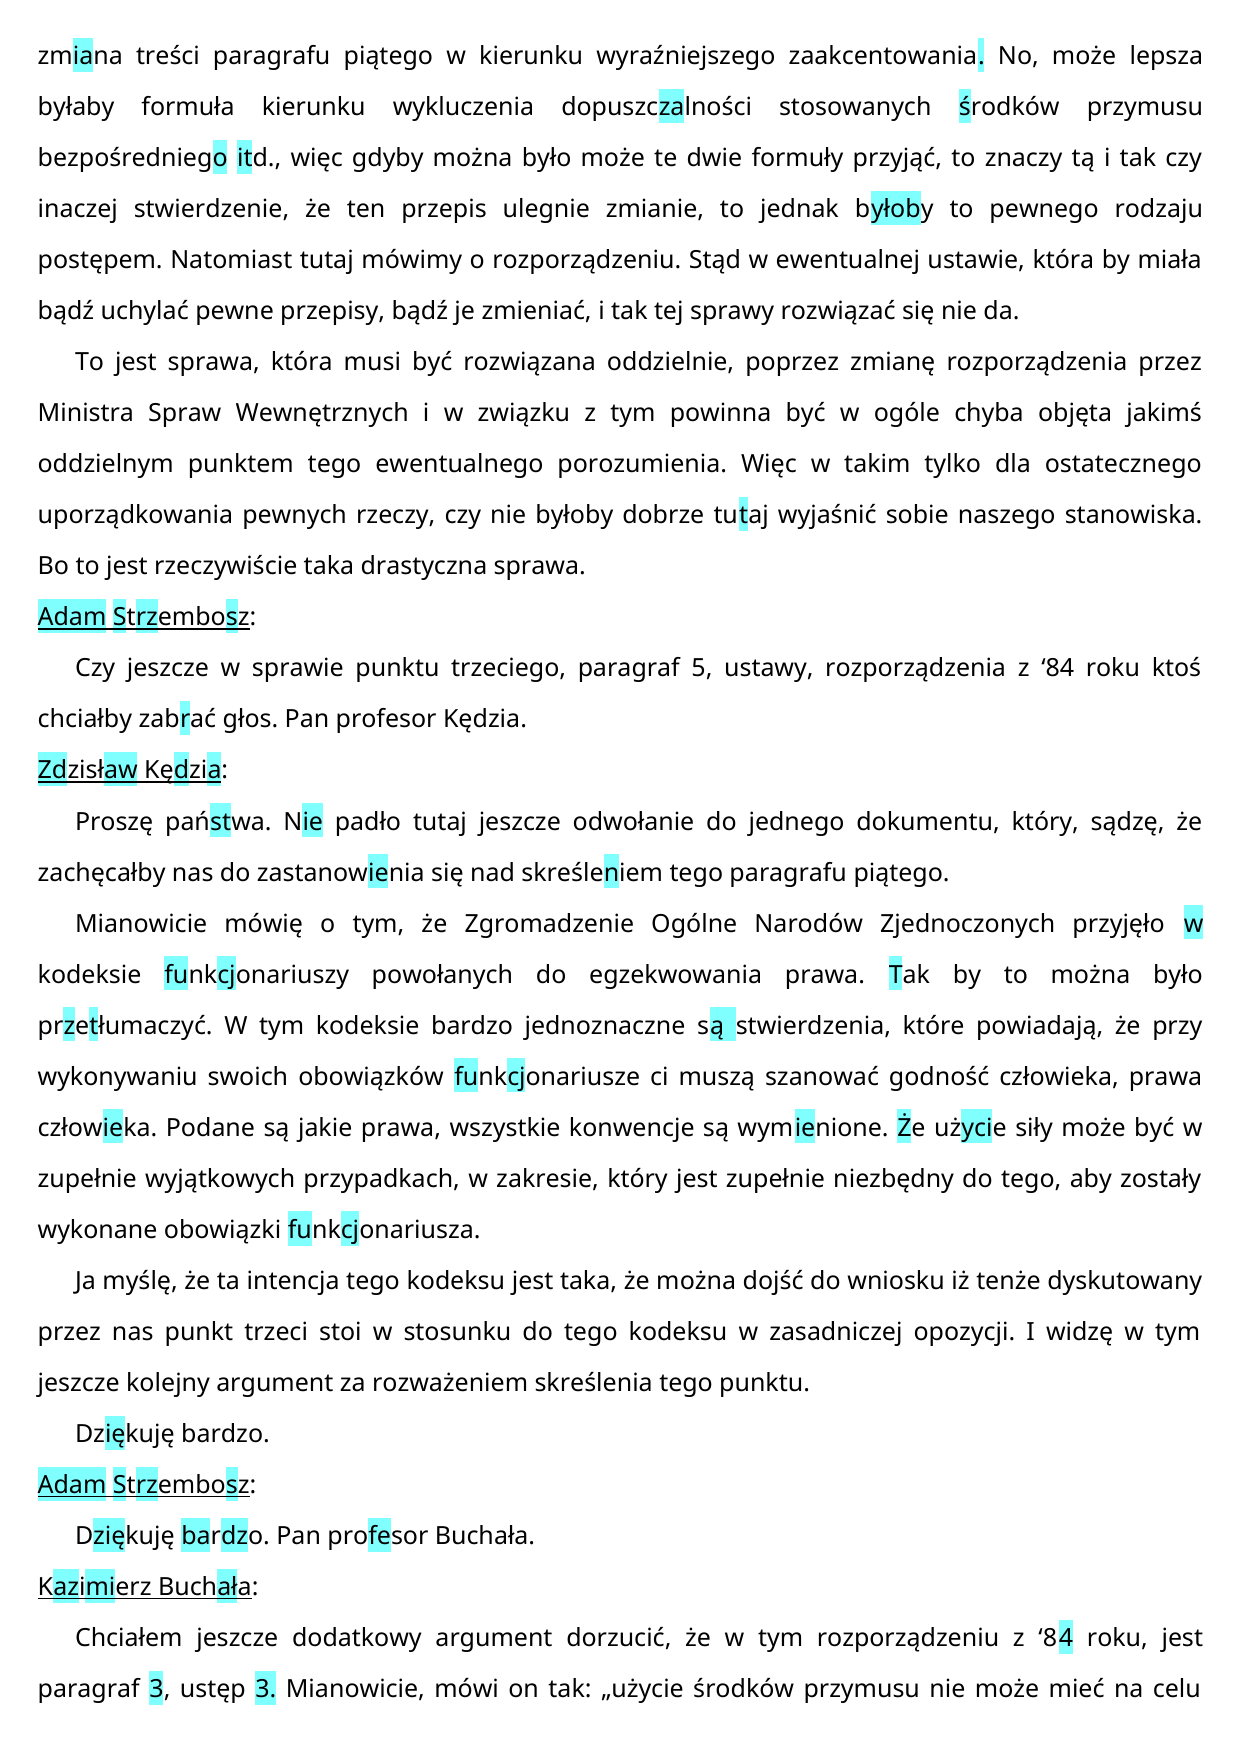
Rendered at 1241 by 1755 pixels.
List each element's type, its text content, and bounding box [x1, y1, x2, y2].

text Kazimierz Buchała: [37, 1569, 1203, 1603]
text Adam Strzembosz: [37, 1467, 1203, 1501]
text Mianowicie mówię o tym, że Zgromadzenie Ogólne Narodów Zjednoczonych przyjęło w kodeksie funkcjonariuszy powołanych do egzekwowania prawa. Tak by to można było przetłumaczyć. W tym kodeksie bardzo jednoznaczne są stwierdzenia, które powiadają, że przy wykonywaniu swoich obowiązków funkcjonariusze ci muszą szanować godność człowieka, prawa człowieka. Podane są jakie prawa, wszystkie konwencje są wymienione. Że użycie siły może być w zupełnie wyjątkowych przypadkach, w zakresie, który jest zupełnie niezbędny do tego, aby zostały wykonane obowiązki funkcjonariusza. [37, 905, 1203, 1246]
text Zdzisław Kędzia: [37, 752, 1203, 786]
text Dziękuję bardzo. [37, 1416, 1203, 1450]
text Chciałem jeszcze dodatkowy argument dorzucić, że w tym rozporządzeniu z ‘84 roku, jest paragraf 3, ustęp 3. Mianowicie, mówi on tak: „użycie środków przymusu nie może mieć na celu [37, 1620, 1203, 1705]
text Proszę państwa. Nie padło tutaj jeszcze odwołanie do jednego dokumentu, który, sądzę, że zachęcałby nas do zastanowienia się nad skreśleniem tego paragrafu piątego. [37, 803, 1203, 888]
text To jest sprawa, która musi być rozwiązana oddzielnie, poprzez zmianę rozporządzenia przez Ministra Spraw Wewnętrznych i w związku z tym powinna być w ogóle chyba objęta jakimś oddzielnym punktem tego ewentualnego porozumienia. Więc w takim tylko dla ostatecznego uporządkowania pewnych rzeczy, czy nie byłoby dobrze tutaj wyjaśnić sobie naszego stanowiska. Bo to jest rzeczywiście taka drastyczna sprawa. [37, 344, 1203, 582]
text Ja myślę, że ta intencja tego kodeksu jest taka, że można dojść do wniosku iż tenże dyskutowany przez nas punkt trzeci stoi w stosunku do tego kodeksu w zasadniczej opozycji. I widzę w tym jeszcze kolejny argument za rozważeniem skreślenia tego punktu. [37, 1262, 1203, 1399]
text zmiana treści paragrafu piątego w kierunku wyraźniejszego zaakcentowania. No, może lepsza byłaby formuła kierunku wykluczenia dopuszczalności stosowanych środków przymusu bezpośredniego itd., więc gdyby można było może te dwie formuły przyjąć, to znaczy tą i tak czy inaczej stwierdzenie, że ten przepis ulegnie zmianie, to jednak byłoby to pewnego rodzaju postępem. Natomiast tutaj mówimy o rozporządzeniu. Stąd w ewentualnej ustawie, która by miała bądź uchylać pewne przepisy, bądź je zmieniać, i tak tej sprawy rozwiązać się nie da. [37, 37, 1203, 327]
text Adam Strzembosz: [37, 599, 1203, 633]
text Czy jeszcze w sprawie punktu trzeciego, paragraf 5, ustawy, rozporządzenia z ‘84 roku ktoś chciałby zabrać głos. Pan profesor Kędzia. [37, 650, 1203, 735]
text Dziękuję bardzo. Pan profesor Buchała. [37, 1518, 1203, 1552]
